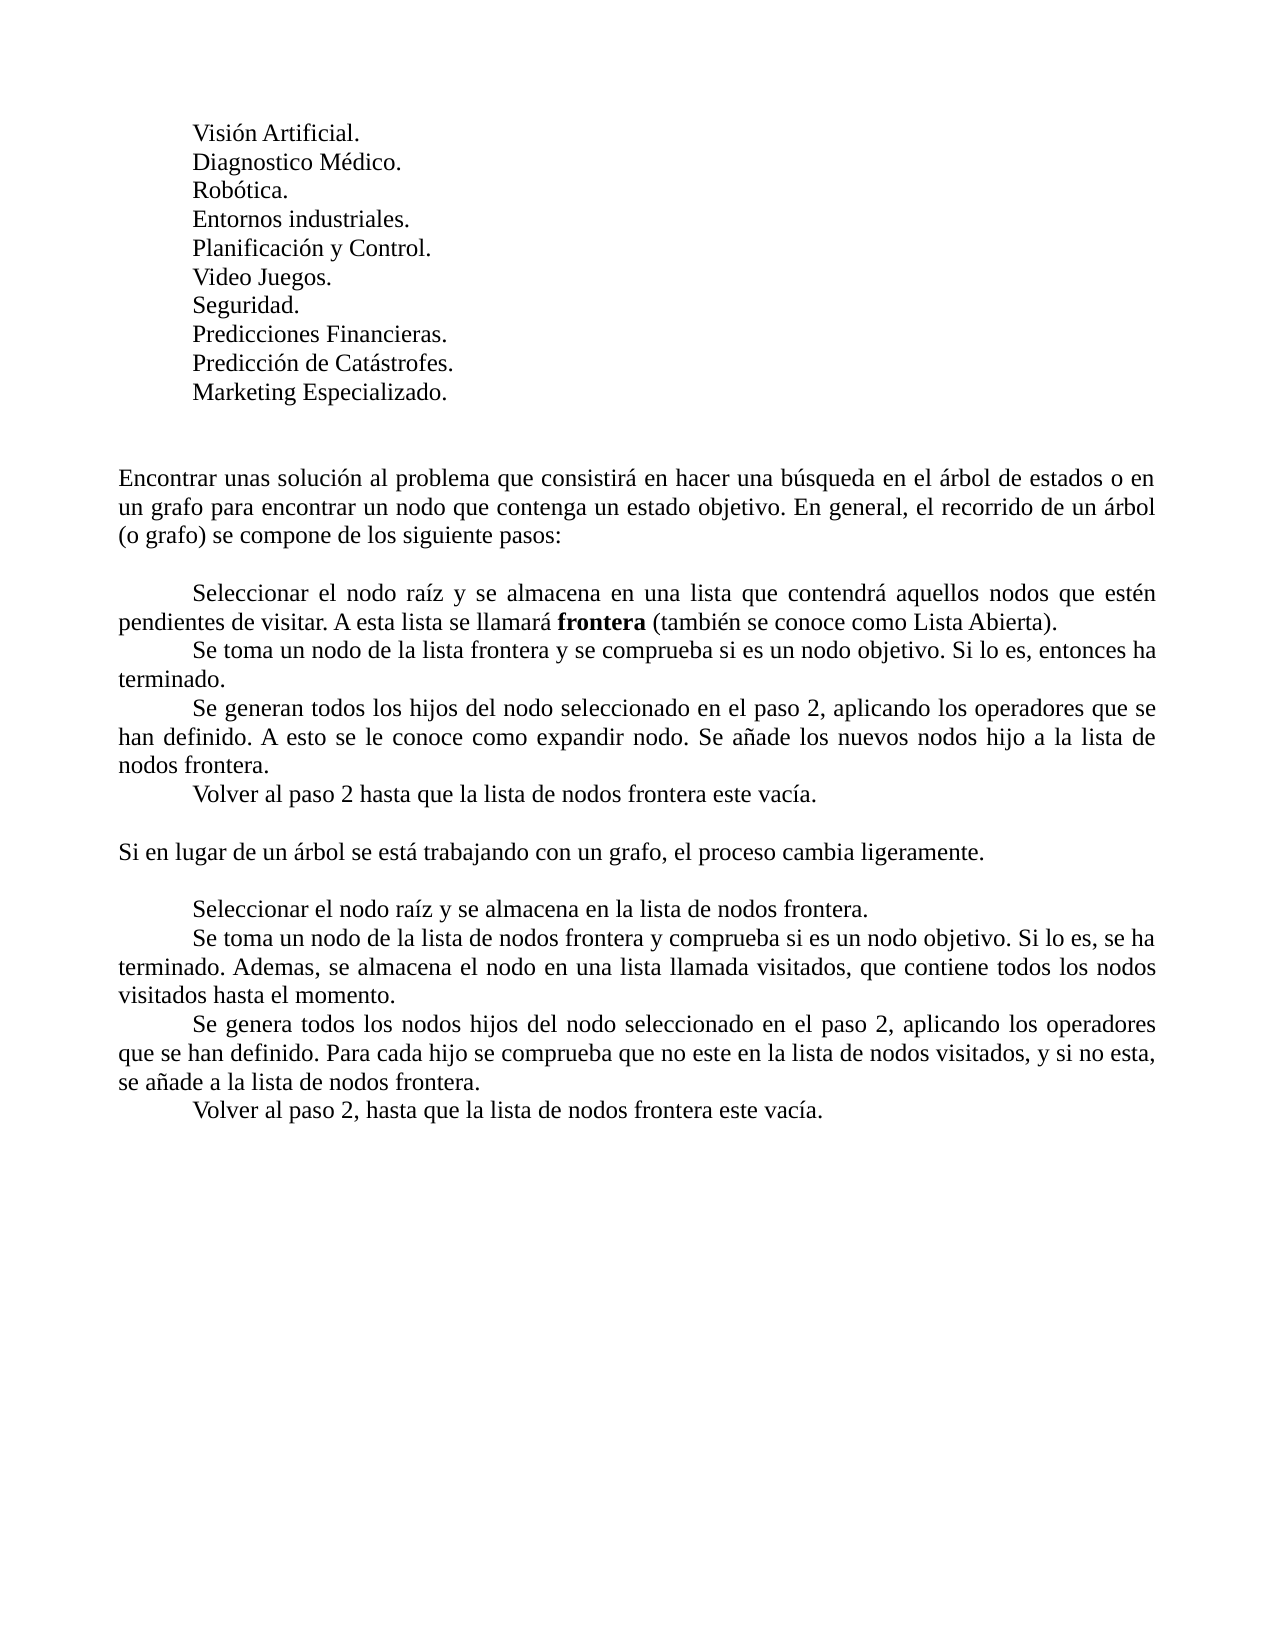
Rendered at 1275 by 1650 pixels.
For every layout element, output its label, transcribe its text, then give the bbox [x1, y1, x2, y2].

text Planificación y Control. [118, 233, 1157, 262]
text Robótica. [118, 176, 1157, 204]
text Si en lugar de un árbol se está trabajando con un grafo, el proceso cambia ligeramente. [118, 837, 1157, 866]
text Video Juegos. [118, 262, 1157, 291]
text Entornos industriales. [118, 204, 1157, 233]
text Se generan todos los hijos del nodo seleccionado en el paso 2, aplicando los operadores que se han definido. A esto se le conoce como expandir nodo. Se añade los nuevos nodos hijo a la lista de nodos frontera. [118, 693, 1157, 779]
text Seguridad. [118, 291, 1157, 319]
text Encontrar unas solución al problema que consistirá en hacer una búsqueda en el árbol de estados o en un grafo para encontrar un nodo que contenga un estado objetivo. En general, el recorrido de un árbol (o grafo) se compone de los siguiente pasos: [118, 463, 1157, 549]
text Predicciones Financieras. [118, 319, 1157, 348]
text Volver al paso 2, hasta que la lista de nodos frontera este vacía. [118, 1096, 1157, 1124]
text Predicción de Catástrofes. [118, 348, 1157, 377]
text Marketing Especializado. [118, 377, 1157, 406]
text Seleccionar el nodo raíz y se almacena en la lista de nodos frontera. [118, 894, 1157, 923]
text Seleccionar el nodo raíz y se almacena en una lista que contendrá aquellos nodos que estén pendientes de visitar. A esta lista se llamará frontera (también se conoce como Lista Abierta). [118, 578, 1157, 636]
text Se toma un nodo de la lista de nodos frontera y comprueba si es un nodo objetivo. Si lo es, se ha terminado. Ademas, se almacena el nodo en una lista llamada visitados, que contiene todos los nodos visitados hasta el momento. [118, 923, 1157, 1009]
text Se toma un nodo de la lista frontera y se comprueba si es un nodo objetivo. Si lo es, entonces ha terminado. [118, 636, 1157, 693]
text Diagnostico Médico. [118, 147, 1157, 176]
text Se genera todos los nodos hijos del nodo seleccionado en el paso 2, aplicando los operadores que se han definido. Para cada hijo se comprueba que no este en la lista de nodos visitados, y si no esta, se añade a la lista de nodos frontera. [118, 1009, 1157, 1096]
text Visión Artificial. [118, 118, 1157, 147]
text Volver al paso 2 hasta que la lista de nodos frontera este vacía. [118, 779, 1157, 808]
